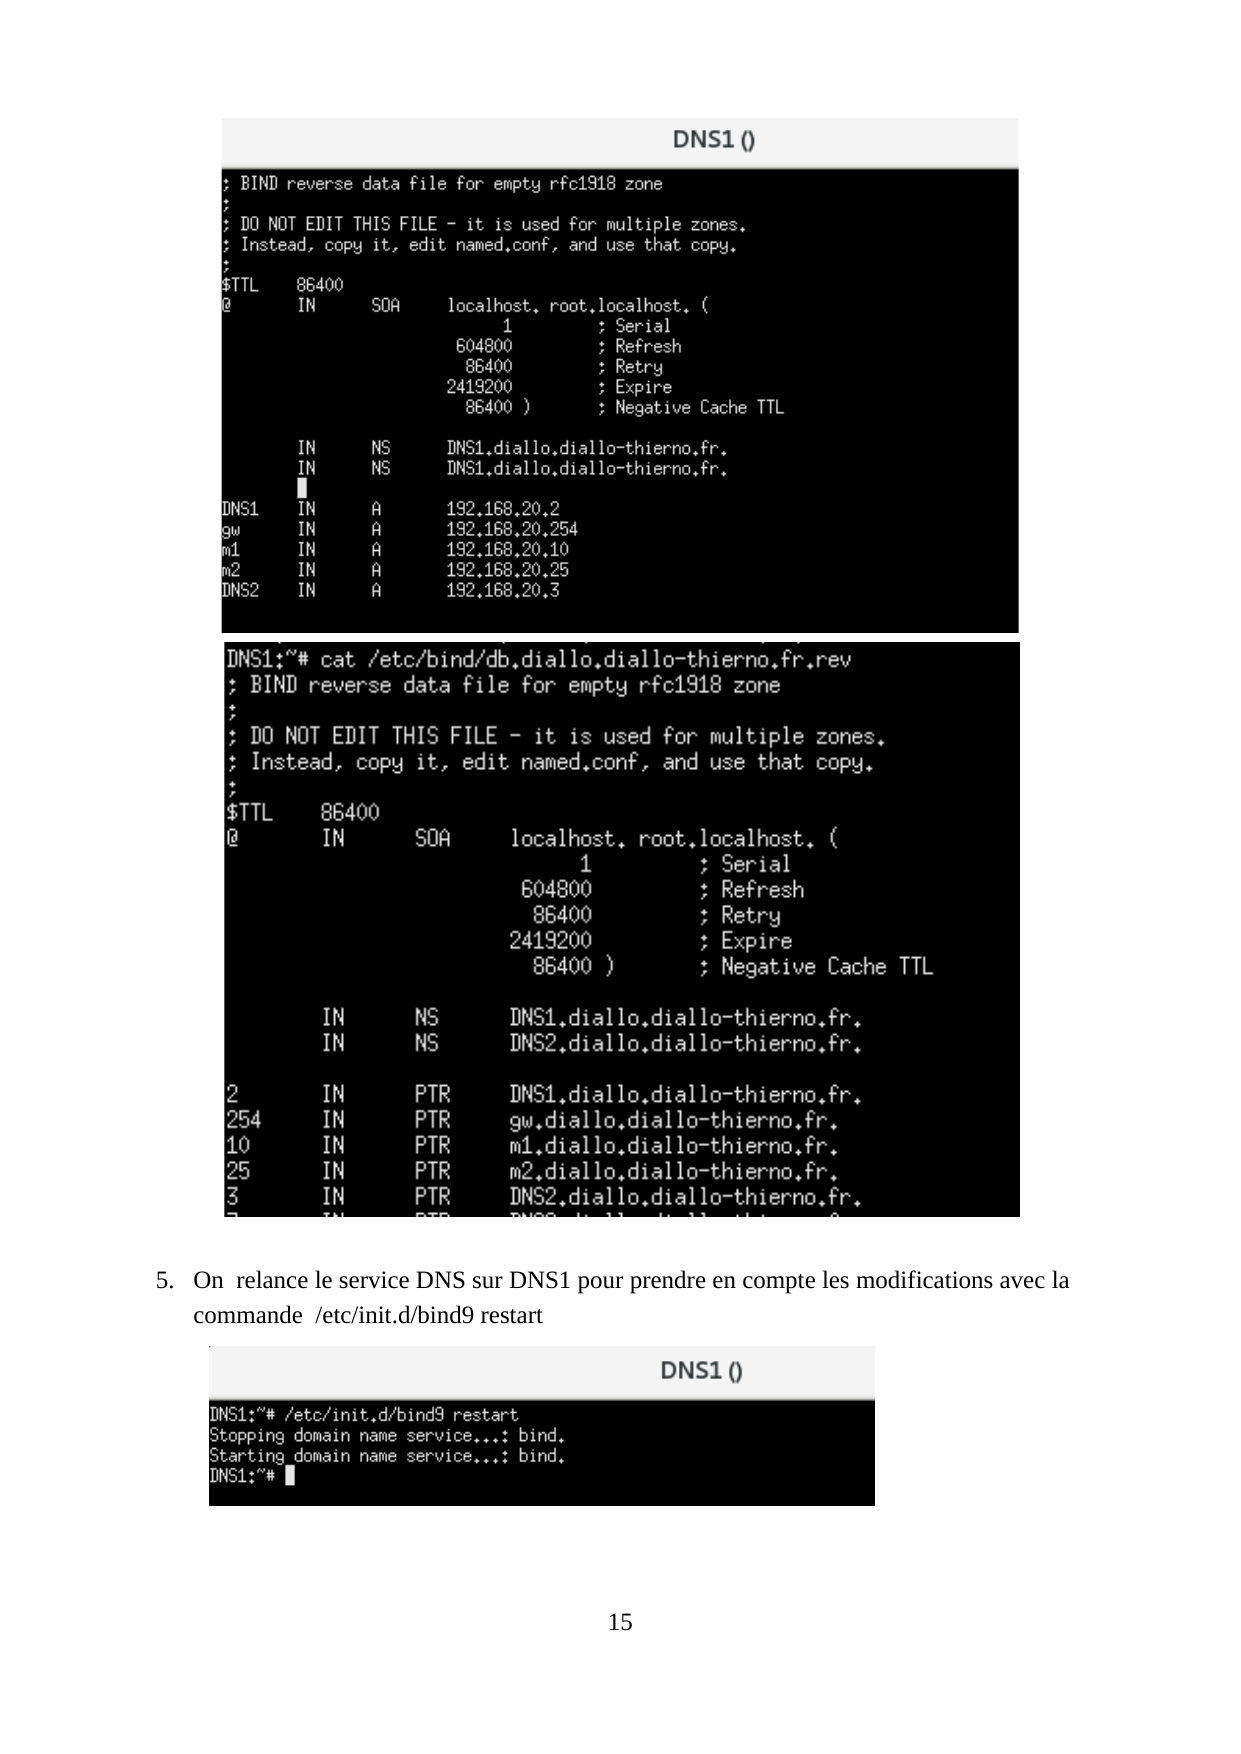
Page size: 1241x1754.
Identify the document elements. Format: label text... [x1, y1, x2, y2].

list On relance le service DNS sur DNS1 pour prendre en compte les modifications avec la commande /etc/init.d/bind9 restart [156, 1265, 1122, 1328]
picture [221, 118, 1019, 633]
picture [209, 1346, 875, 1506]
picture [224, 642, 1020, 1217]
